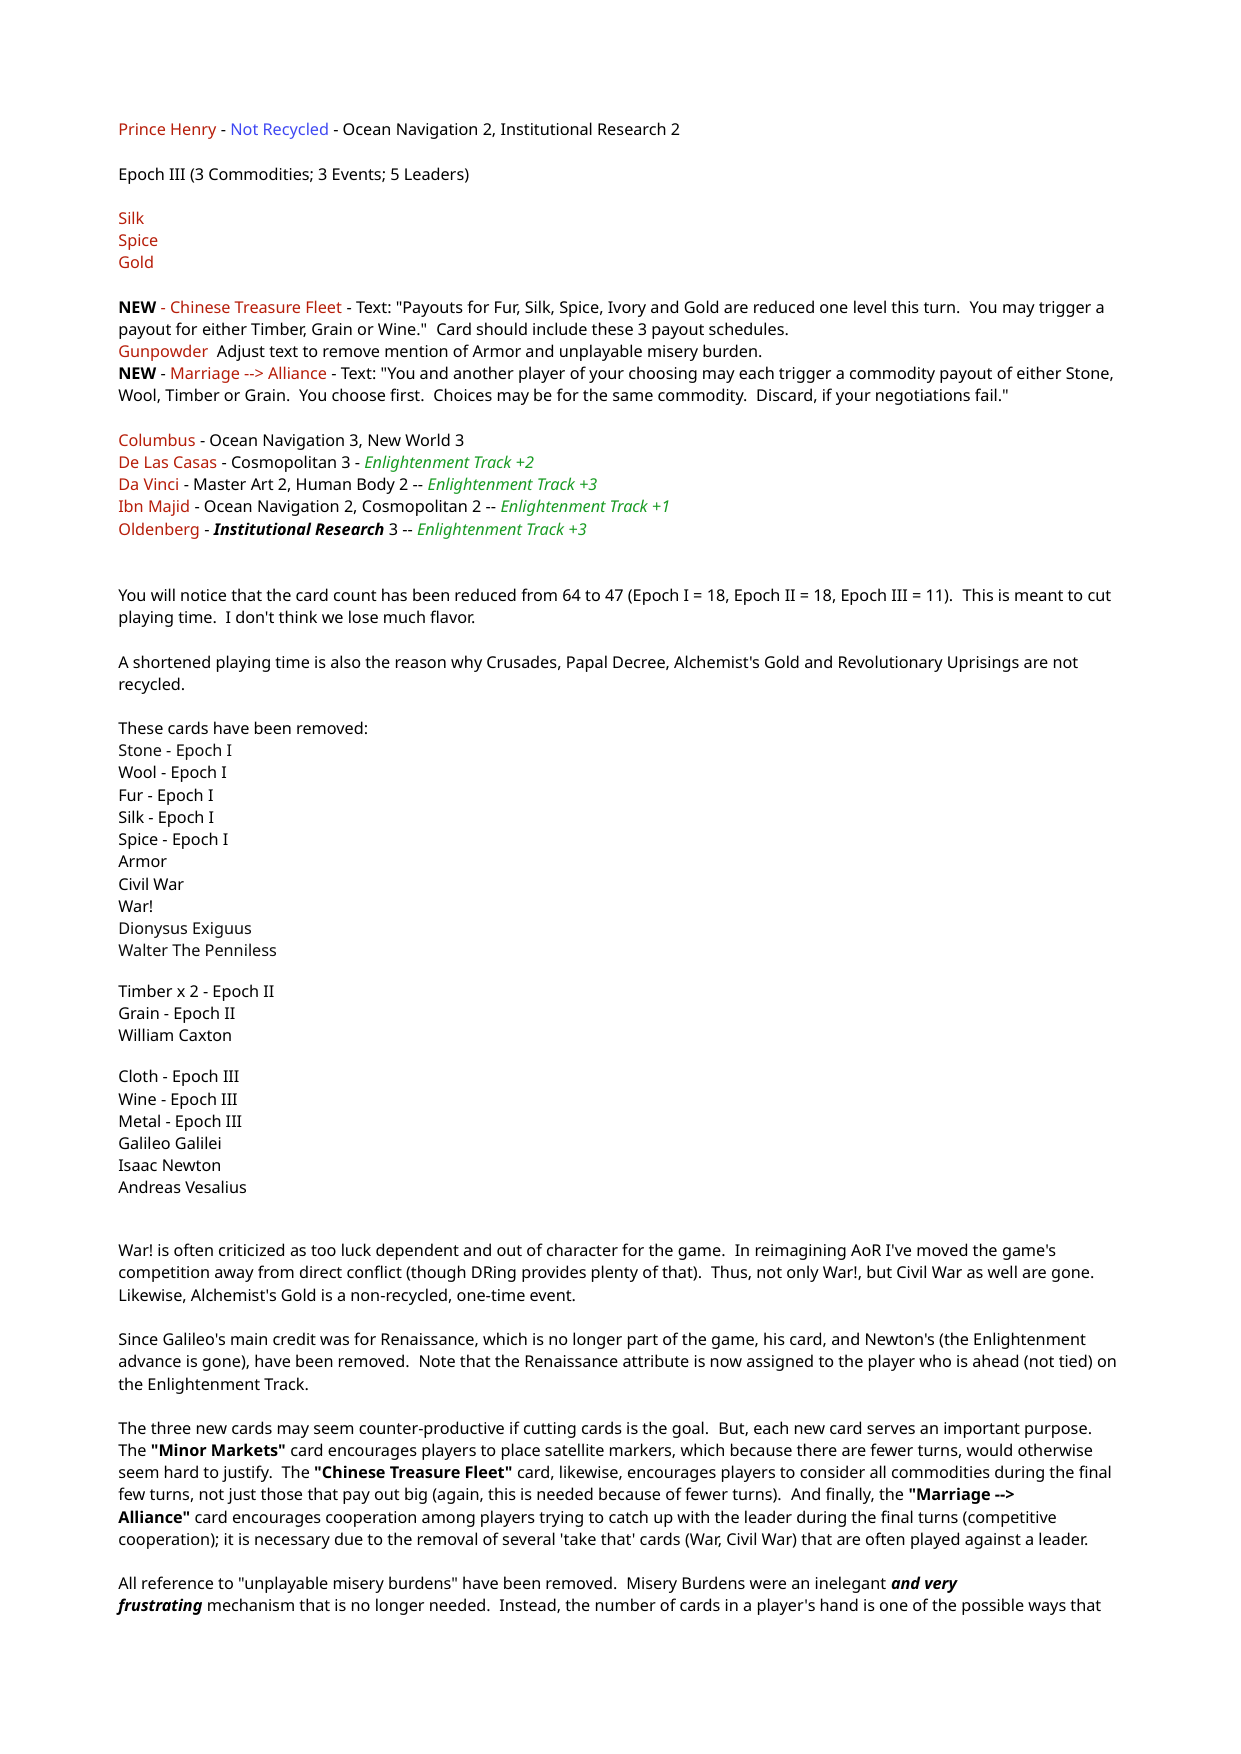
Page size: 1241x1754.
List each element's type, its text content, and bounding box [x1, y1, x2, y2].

text War! [118, 895, 1122, 917]
text Armor [118, 850, 1122, 872]
text Cloth - Epoch III [118, 1065, 1122, 1087]
text A shortened playing time is also the reason why Crusades, Papal Decree, Alchemist's Gold and Revolutionary Uprisings are not recycled. [118, 651, 1122, 695]
text Walter The Penniless [118, 939, 1122, 961]
text Since Galileo's main credit was for Renaissance, which is no longer part of the game, his card, and Newton's (the Enlightenment advance is gone), have been removed. Note that the Renaissance attribute is now assigned to the player who is ahead (not tied) on the Enlightenment Track. [118, 1328, 1122, 1395]
text Galileo Galilei [118, 1132, 1122, 1154]
text NEW - Marriage --> Alliance - Text: "You and another player of your choosing may each trigger a commodity payout of either Stone, Wool, Timber or Grain. You choose first. Choices may be for the same commodity. Discard, if your negotiations fail." [118, 362, 1122, 407]
text Spice [118, 229, 1122, 251]
text Gold [118, 251, 1122, 273]
text The three new cards may seem counter-productive if cutting cards is the goal. But, each new card serves an important purpose. The "Minor Markets" card encourages players to place satellite markers, which because there are fewer turns, would otherwise seem hard to justify. The "Chinese Treasure Fleet" card, likewise, encourages players to consider all commodities during the final few turns, not just those that pay out big (again, this is needed because of fewer turns). And finally, the "Marriage --> Alliance" card encourages cooperation among players trying to catch up with the leader during the final turns (competitive cooperation); it is necessary due to the removal of several 'take that' cards (War, Civil War) that are often played against a leader. [118, 1417, 1122, 1550]
text Andreas Vesalius [118, 1176, 1122, 1198]
text These cards have been removed: [118, 717, 1122, 739]
text De Las Casas - Cosmopolitan 3 - Enlightenment Track +2 [118, 451, 1122, 473]
text Gunpowder Adjust text to remove mention of Armor and unplayable misery burden. [118, 340, 1122, 362]
text All reference to "unplayable misery burdens" have been removed. Misery Burdens were an inelegant and very frustrating mechanism that is no longer needed. Instead, the number of cards in a player's hand is one of the possible ways that [118, 1572, 1122, 1617]
text Civil War [118, 872, 1122, 895]
text Fur - Epoch I [118, 784, 1122, 806]
text Ibn Majid - Ocean Navigation 2, Cosmopolitan 2 -- Enlightenment Track +1 [118, 495, 1122, 517]
text Grain - Epoch II [118, 1002, 1122, 1024]
text Wool - Epoch I [118, 762, 1122, 784]
text War! is often criticized as too luck dependent and out of character for the game. In reimagining AoR I've moved the game's competition away from direct conflict (though DRing provides plenty of that). Thus, not only War!, but Civil War as well are gone. Likewise, Alchemist's Gold is a non-recycled, one-time event. [118, 1239, 1122, 1306]
text Columbus - Ocean Navigation 3, New World 3 [118, 429, 1122, 451]
text Timber x 2 - Epoch II [118, 980, 1122, 1002]
text Stone - Epoch I [118, 739, 1122, 762]
text Epoch III (3 Commodities; 3 Events; 5 Leaders) [118, 162, 1122, 185]
text NEW - Chinese Treasure Fleet - Text: "Payouts for Fur, Silk, Spice, Ivory and Gold are reduced one level this turn. You may trigger a payout for either Timber, Grain or Wine." Card should include these 3 payout schedules. [118, 296, 1122, 340]
text Prince Henry - Not Recycled - Ocean Navigation 2, Institutional Research 2 [118, 118, 1122, 140]
text William Caxton [118, 1024, 1122, 1047]
text Dionysus Exiguus [118, 917, 1122, 939]
text Wine - Epoch III [118, 1087, 1122, 1110]
text Isaac Newton [118, 1154, 1122, 1176]
text Da Vinci - Master Art 2, Human Body 2 -- Enlightenment Track +3 [118, 473, 1122, 495]
text Silk - Epoch I [118, 806, 1122, 828]
text You will notice that the card count has been reduced from 64 to 47 (Epoch I = 18, Epoch II = 18, Epoch III = 11). This is meant to cut playing time. I don't think we lose much flavor. [118, 584, 1122, 628]
text Oldenberg - Institutional Research 3 -- Enlightenment Track +3 [118, 517, 1122, 540]
text Metal - Epoch III [118, 1110, 1122, 1132]
text Spice - Epoch I [118, 828, 1122, 850]
text Silk [118, 207, 1122, 229]
